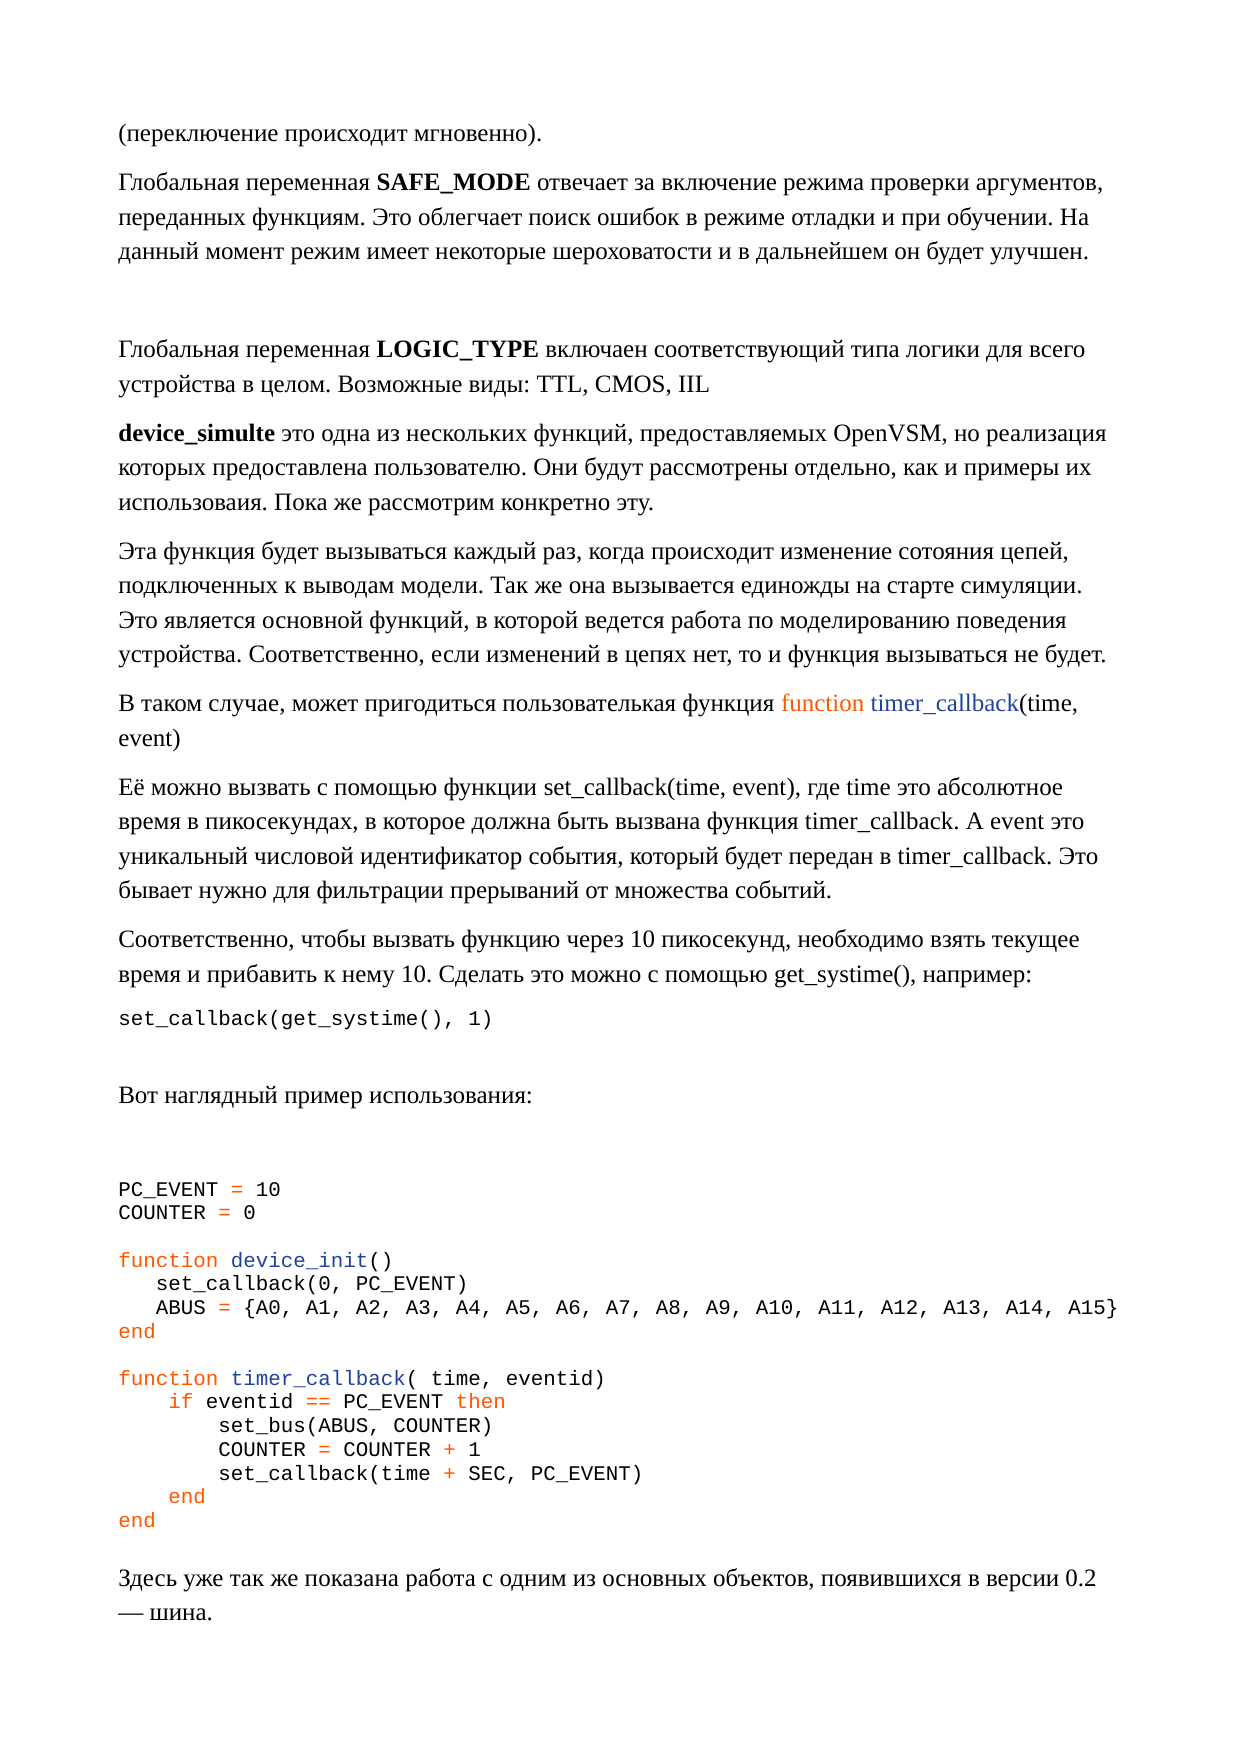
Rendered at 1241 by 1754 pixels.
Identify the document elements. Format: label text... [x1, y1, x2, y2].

text PC_EVENT = 10 [118, 1179, 1122, 1202]
text end [118, 1510, 1122, 1533]
text Соответственно, чтобы вызвать функцию через 10 пикосекунд, необходимо взять текущее время и прибавить к нему 10. Сделать это можно с помощью get_systime(), например: [118, 924, 1122, 988]
text ABUS = {A0, A1, A2, A3, A4, A5, A6, A7, A8, A9, A10, A11, A12, A13, A14, A15} [118, 1297, 1122, 1321]
text device_simulte это одна из нескольких функций, предоставляемых OpenVSM, но реализация которых предоставлена пользователю. Они будут рассмотрены отдельно, как и примеры их использоваия. Пока же рассмотрим конкретно эту. [118, 418, 1122, 516]
text if eventid == PC_EVENT then [118, 1392, 1122, 1415]
text set_callback(0, PC_EVENT) [118, 1273, 1122, 1297]
text function device_init() [118, 1250, 1122, 1273]
text В таком случае, может пригодиться пользователькая функция function timer_callback(time, event) [118, 688, 1122, 752]
text Её можно вызвать с помощью функции set_callback(time, event), где time это абсолютное время в пикосекундах, в которое должна быть вызвана функция timer_callback. А event это уникальный числовой идентификатор события, который будет передан в timer_callback. Это бывает нужно для фильтрации прерываний от множества событий. [118, 772, 1122, 904]
text end [118, 1486, 1122, 1510]
text Вот наглядный пример использования: [118, 1081, 1122, 1109]
text set_callback(get_systime(), 1) [118, 1008, 1122, 1032]
text Здесь уже так же показана работа с одним из основных объектов, появившихся в версии 0.2 — шина. [118, 1563, 1122, 1626]
text Эта функция будет вызываться каждый раз, когда происходит изменение сотояния цепей, подключенных к выводам модели. Так же она вызывается единожды на старте симуляции. Это является основной функций, в которой ведется работа по моделированию поведения устройства. Соответственно, если изменений в цепях нет, то и функция вызываться не будет. [118, 536, 1122, 668]
text function timer_callback( time, eventid) [118, 1368, 1122, 1392]
text (переключение происходит мгновенно). [118, 118, 1122, 147]
text end [118, 1321, 1122, 1344]
text set_bus(ABUS, COUNTER) [118, 1415, 1122, 1439]
text COUNTER = 0 [118, 1202, 1122, 1226]
text COUNTER = COUNTER + 1 [118, 1439, 1122, 1462]
text Глобальная переменная LOGIC_TYPE включаен соответствующий типа логики для всего устройства в целом. Возможные виды: TTL, CMOS, IIL [118, 334, 1122, 397]
text Глобальная переменная SAFE_MODE отвечает за включение режима проверки аргументов, переданных функциям. Это облегчает поиск ошибок в режиме отладки и при обучении. На данный момент режим имеет некоторые шероховатости и в дальнейшем он будет улучшен. [118, 167, 1122, 265]
text set_callback(time + SEC, PC_EVENT) [118, 1462, 1122, 1486]
